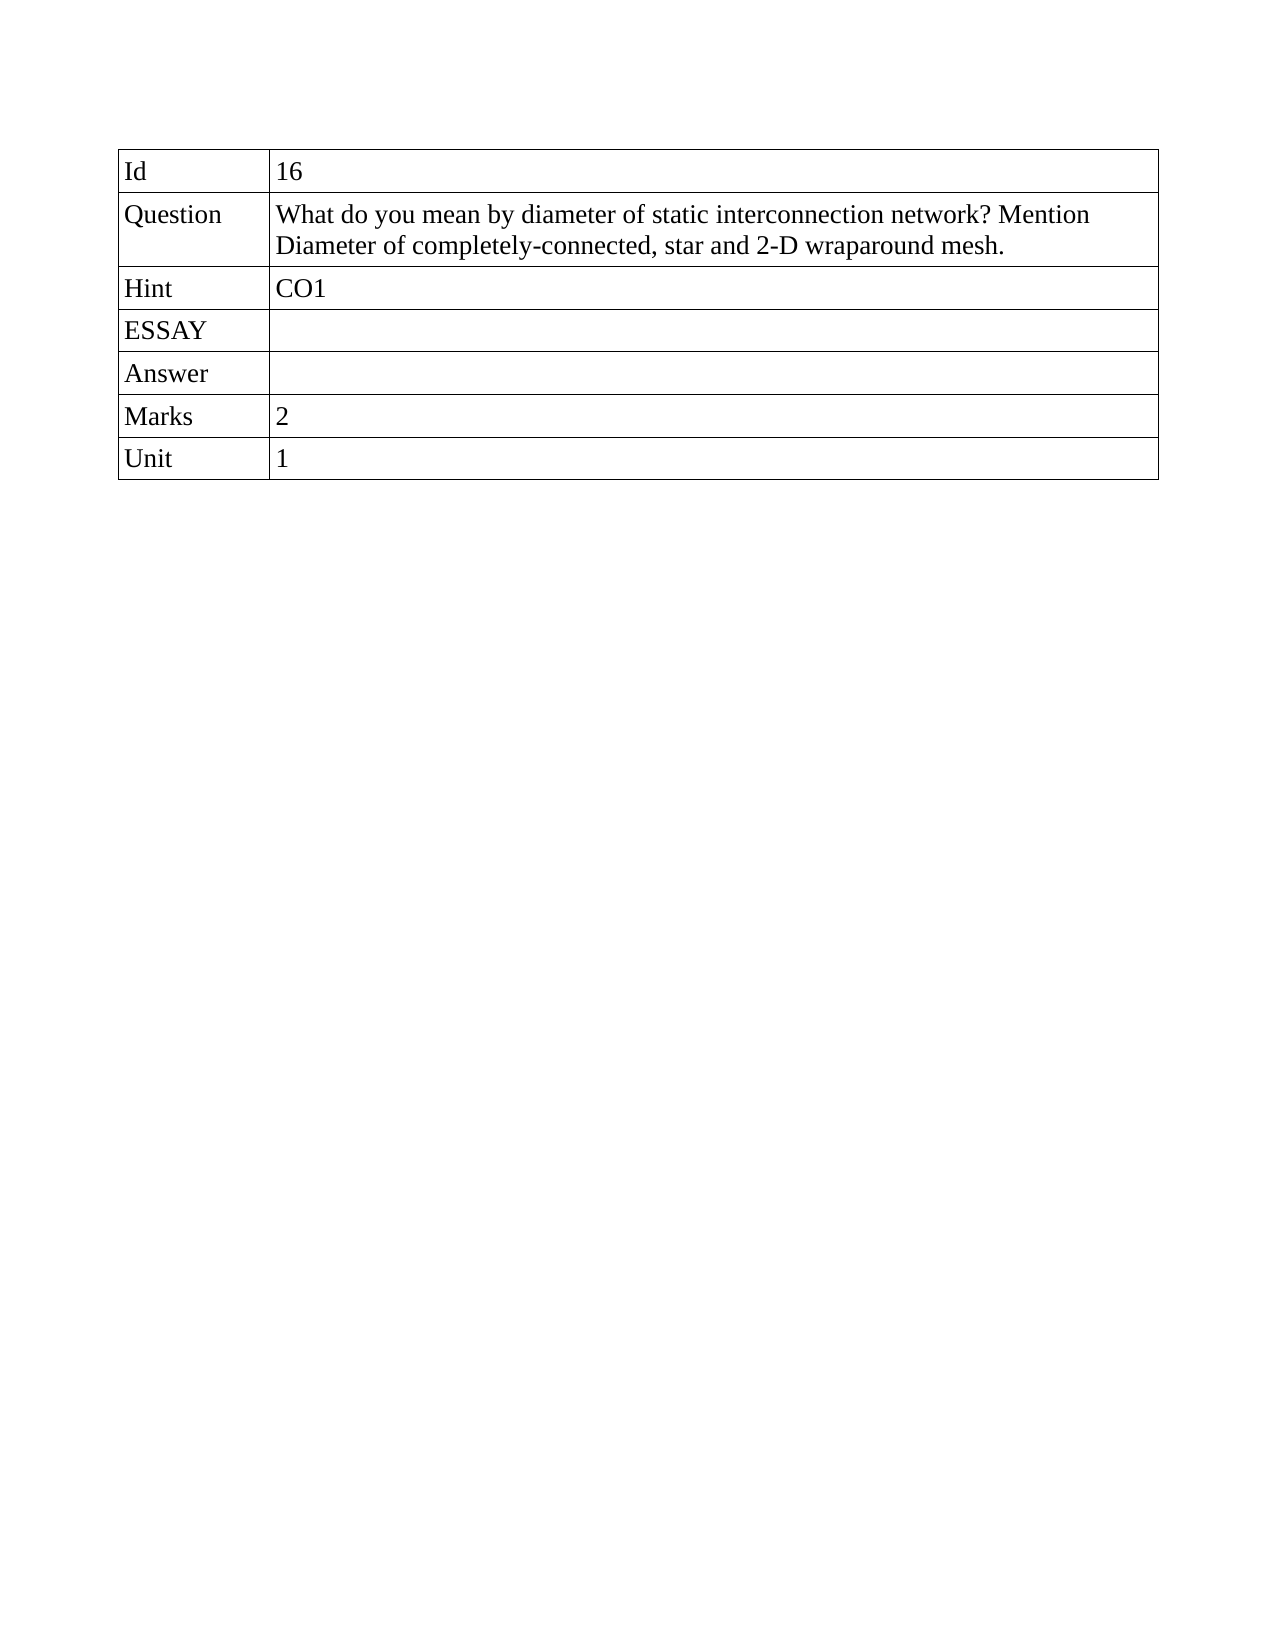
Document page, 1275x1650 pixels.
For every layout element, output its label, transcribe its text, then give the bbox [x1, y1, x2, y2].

table_cell ESSAY [119, 310, 269, 351]
table_cell What do you mean by diameter of static interconnection network? Mention Diameter of completely-connected, star and 2-D wraparound mesh. [270, 193, 1158, 266]
table_header Id [119, 150, 269, 192]
table_cell Marks [119, 395, 269, 437]
table_cell CO1 [270, 267, 1158, 308]
table_cell [270, 310, 1158, 351]
table_cell 1 [270, 438, 1158, 479]
table_header 16 [270, 150, 1158, 192]
table_cell Unit [119, 438, 269, 479]
table_cell 2 [270, 395, 1158, 437]
table_cell Answer [119, 352, 269, 394]
table_cell Question [119, 193, 269, 266]
table_cell [270, 352, 1158, 394]
table_cell Hint [119, 267, 269, 308]
